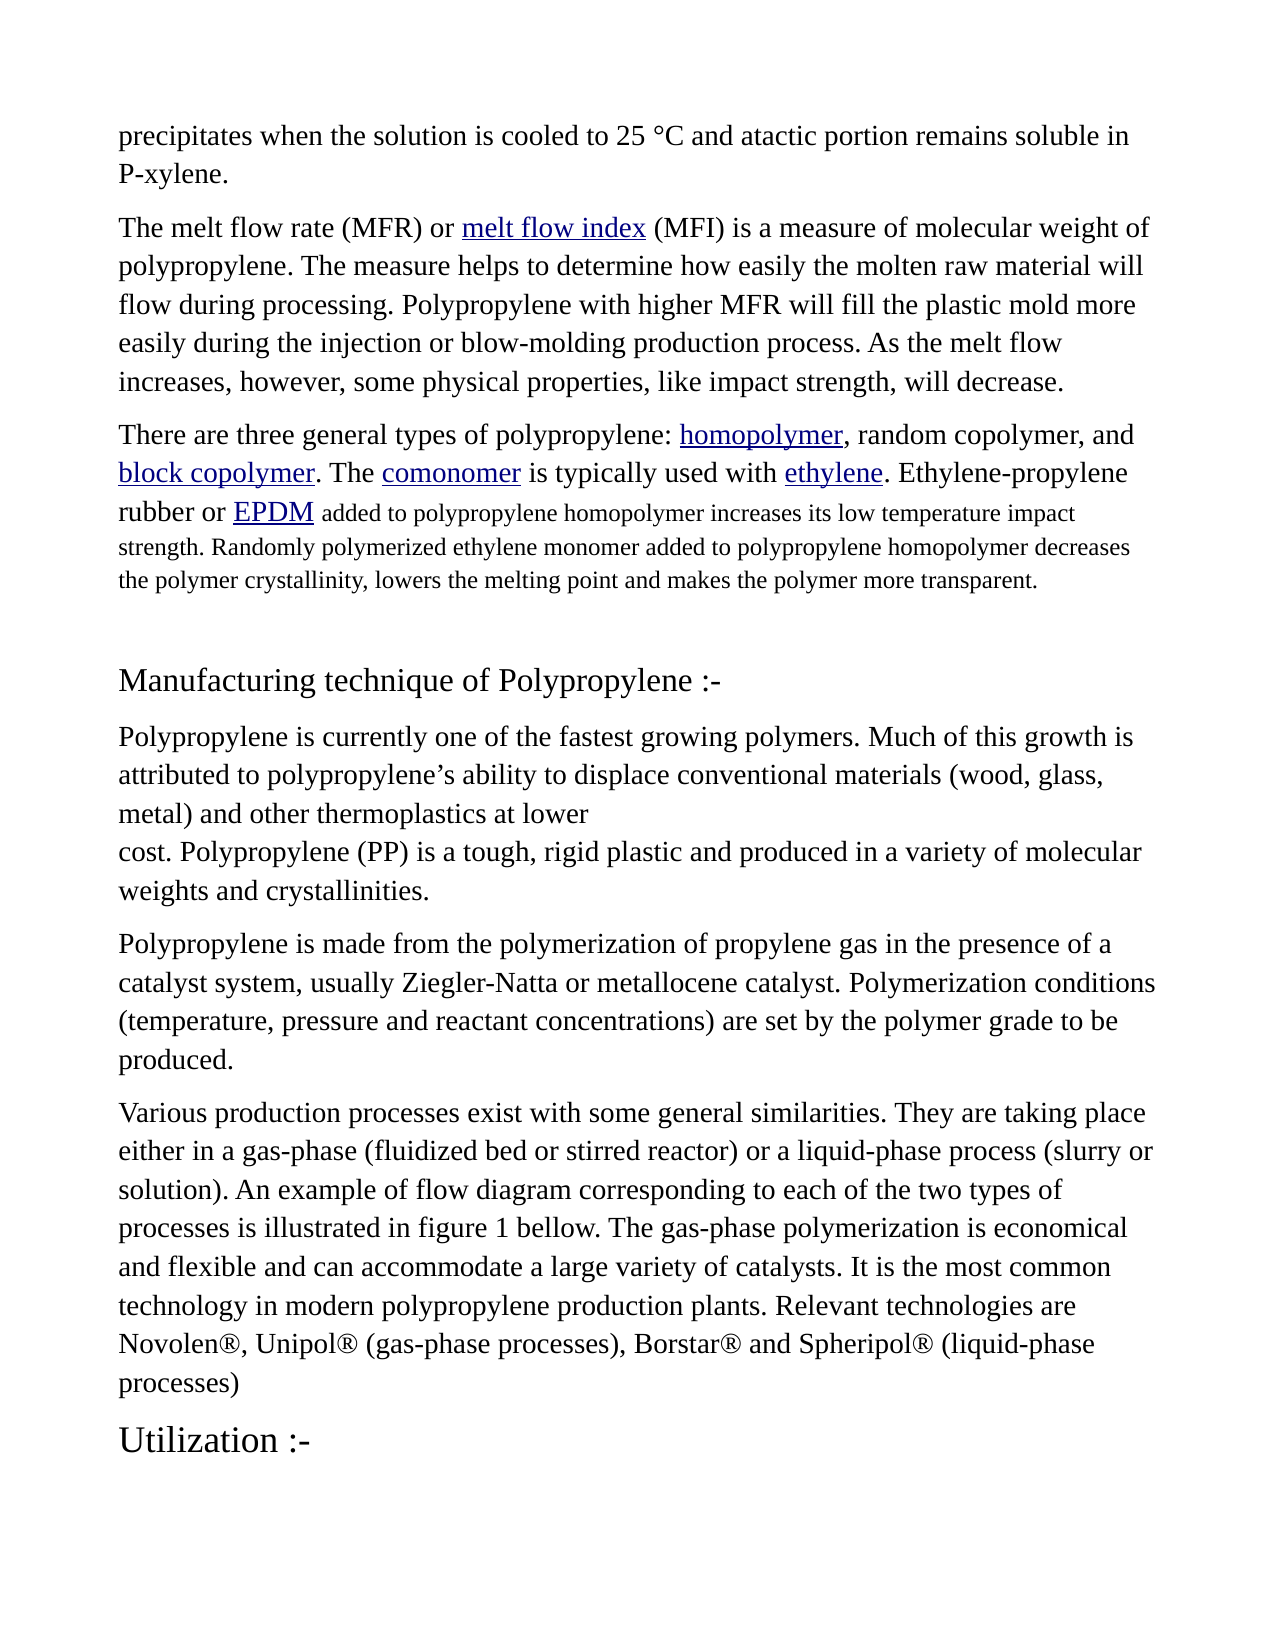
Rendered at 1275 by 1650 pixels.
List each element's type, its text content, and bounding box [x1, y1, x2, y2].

text Polypropylene is currently one of the fastest growing polymers. Much of this growth is attributed to polypropylene’s ability to displace conventional materials (wood, glass, metal) and other thermoplastics at lower cost. Polypropylene (PP) is a tough, rigid plastic and produced in a variety of molecular weights and crystallinities. [118, 719, 1157, 907]
text precipitates when the solution is cooled to 25 °C and atactic portion remains soluble in P-xylene. [118, 118, 1157, 190]
text The melt flow rate (MFR) or melt flow index (MFI) is a measure of molecular weight of polypropylene. The measure helps to determine how easily the molten raw material will flow during processing. Polypropylene with higher MFR will fill the plastic mold more easily during the injection or blow-molding production process. As the melt flow increases, however, some physical properties, like impact strength, will decrease. [118, 210, 1157, 397]
text Various production processes exist with some general similarities. They are taking place either in a gas-phase (fluidized bed or stirred reactor) or a liquid-phase process (slurry or solution). An example of flow diagram corresponding to each of the two types of processes is illustrated in figure 1 bellow. The gas-phase polymerization is economical and flexible and can accommodate a large variety of catalysts. It is the most common technology in modern polypropylene production plants. Relevant technologies are Novolen®, Unipol® (gas-phase processes), Borstar® and Spheripol® (liquid-phase processes) [118, 1095, 1157, 1398]
text Manufacturing technique of Polypropylene :- [118, 660, 1157, 698]
text Polypropylene is made from the polymerization of propylene gas in the presence of a catalyst system, usually Ziegler-Natta or metallocene catalyst. Polymerization conditions (temperature, pressure and reactant concentrations) are set by the polymer grade to be produced. [118, 926, 1157, 1075]
text Utilization :- [118, 1418, 1157, 1461]
text There are three general types of polypropylene: homopolymer, random copolymer, and block copolymer. The comonomer is typically used with ethylene. Ethylene-propylene rubber or EPDM added to polypropylene homopolymer increases its low temperature impact strength. Randomly polymerized ethylene monomer added to polypropylene homopolymer decreases the polymer crystallinity, lowers the melting point and makes the polymer more transparent. [118, 417, 1157, 594]
